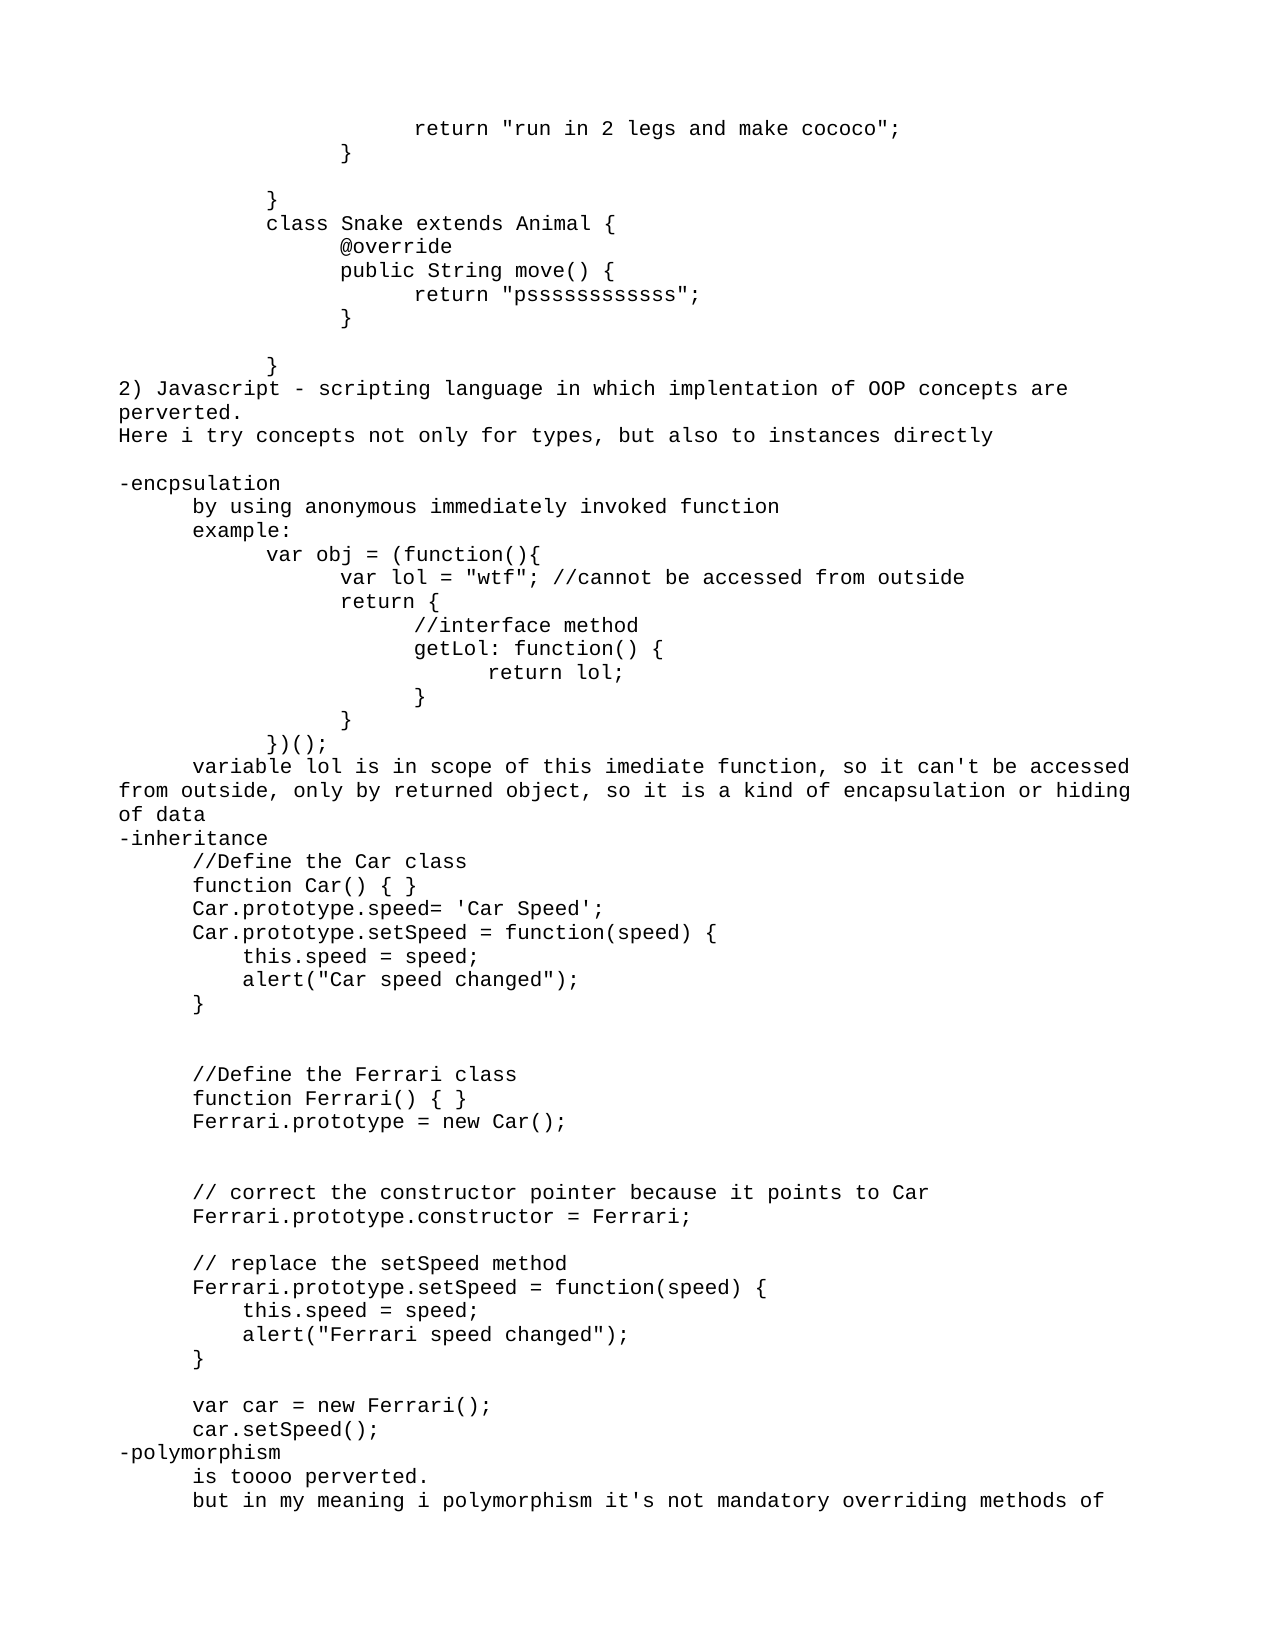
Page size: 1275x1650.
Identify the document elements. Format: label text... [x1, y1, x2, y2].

text // correct the constructor pointer because it points to Car [118, 1182, 1157, 1206]
text alert("Car speed changed"); [118, 969, 1157, 993]
text } [118, 307, 1157, 331]
text public String move() { [118, 260, 1157, 284]
text function Car() { } [118, 875, 1157, 898]
text } [118, 709, 1157, 733]
text this.speed = speed; [118, 946, 1157, 969]
text })(); [118, 733, 1157, 757]
text Car.prototype.setSpeed = function(speed) { [118, 922, 1157, 946]
text //interface method [118, 615, 1157, 638]
text -inheritance [118, 827, 1157, 851]
text var obj = (function(){ [118, 544, 1157, 567]
text var car = new Ferrari(); [118, 1395, 1157, 1419]
text @override [118, 236, 1157, 260]
text return lol; [118, 662, 1157, 686]
text Car.prototype.speed= 'Car Speed'; [118, 898, 1157, 922]
text Here i try concepts not only for types, but also to instances directly [118, 426, 1157, 449]
text car.setSpeed(); [118, 1419, 1157, 1442]
text -encpsulation [118, 473, 1157, 496]
text return { [118, 591, 1157, 615]
text -polymorphism [118, 1442, 1157, 1466]
text is toooo perverted. [118, 1466, 1157, 1489]
text } [118, 1348, 1157, 1371]
text getLol: function() { [118, 638, 1157, 662]
text } [118, 993, 1157, 1017]
text class Snake extends Animal { [118, 213, 1157, 236]
text this.speed = speed; [118, 1300, 1157, 1324]
text Ferrari.prototype.setSpeed = function(speed) { [118, 1277, 1157, 1300]
text alert("Ferrari speed changed"); [118, 1324, 1157, 1348]
text return "pssssssssssss"; [118, 284, 1157, 307]
text } [118, 354, 1157, 378]
text } [118, 142, 1157, 165]
text var lol = "wtf"; //cannot be accessed from outside [118, 567, 1157, 591]
text return "run in 2 legs and make cococo"; [118, 118, 1157, 142]
text // replace the setSpeed method [118, 1253, 1157, 1277]
text variable lol is in scope of this imediate function, so it can't be accessed from outside, only by returned object, so it is a kind of encapsulation or hiding of data [118, 757, 1157, 827]
text but in my meaning i polymorphism it's not mandatory overriding methods of [118, 1489, 1157, 1513]
text function Ferrari() { } [118, 1088, 1157, 1111]
text Ferrari.prototype = new Car(); [118, 1111, 1157, 1135]
text Ferrari.prototype.constructor = Ferrari; [118, 1206, 1157, 1229]
text 2) Javascript - scripting language in which implentation of OOP concepts are perverted. [118, 378, 1157, 426]
text by using anonymous immediately invoked function [118, 496, 1157, 520]
text example: [118, 520, 1157, 544]
text //Define the Car class [118, 851, 1157, 875]
text } [118, 189, 1157, 213]
text } [118, 686, 1157, 709]
text //Define the Ferrari class [118, 1064, 1157, 1088]
